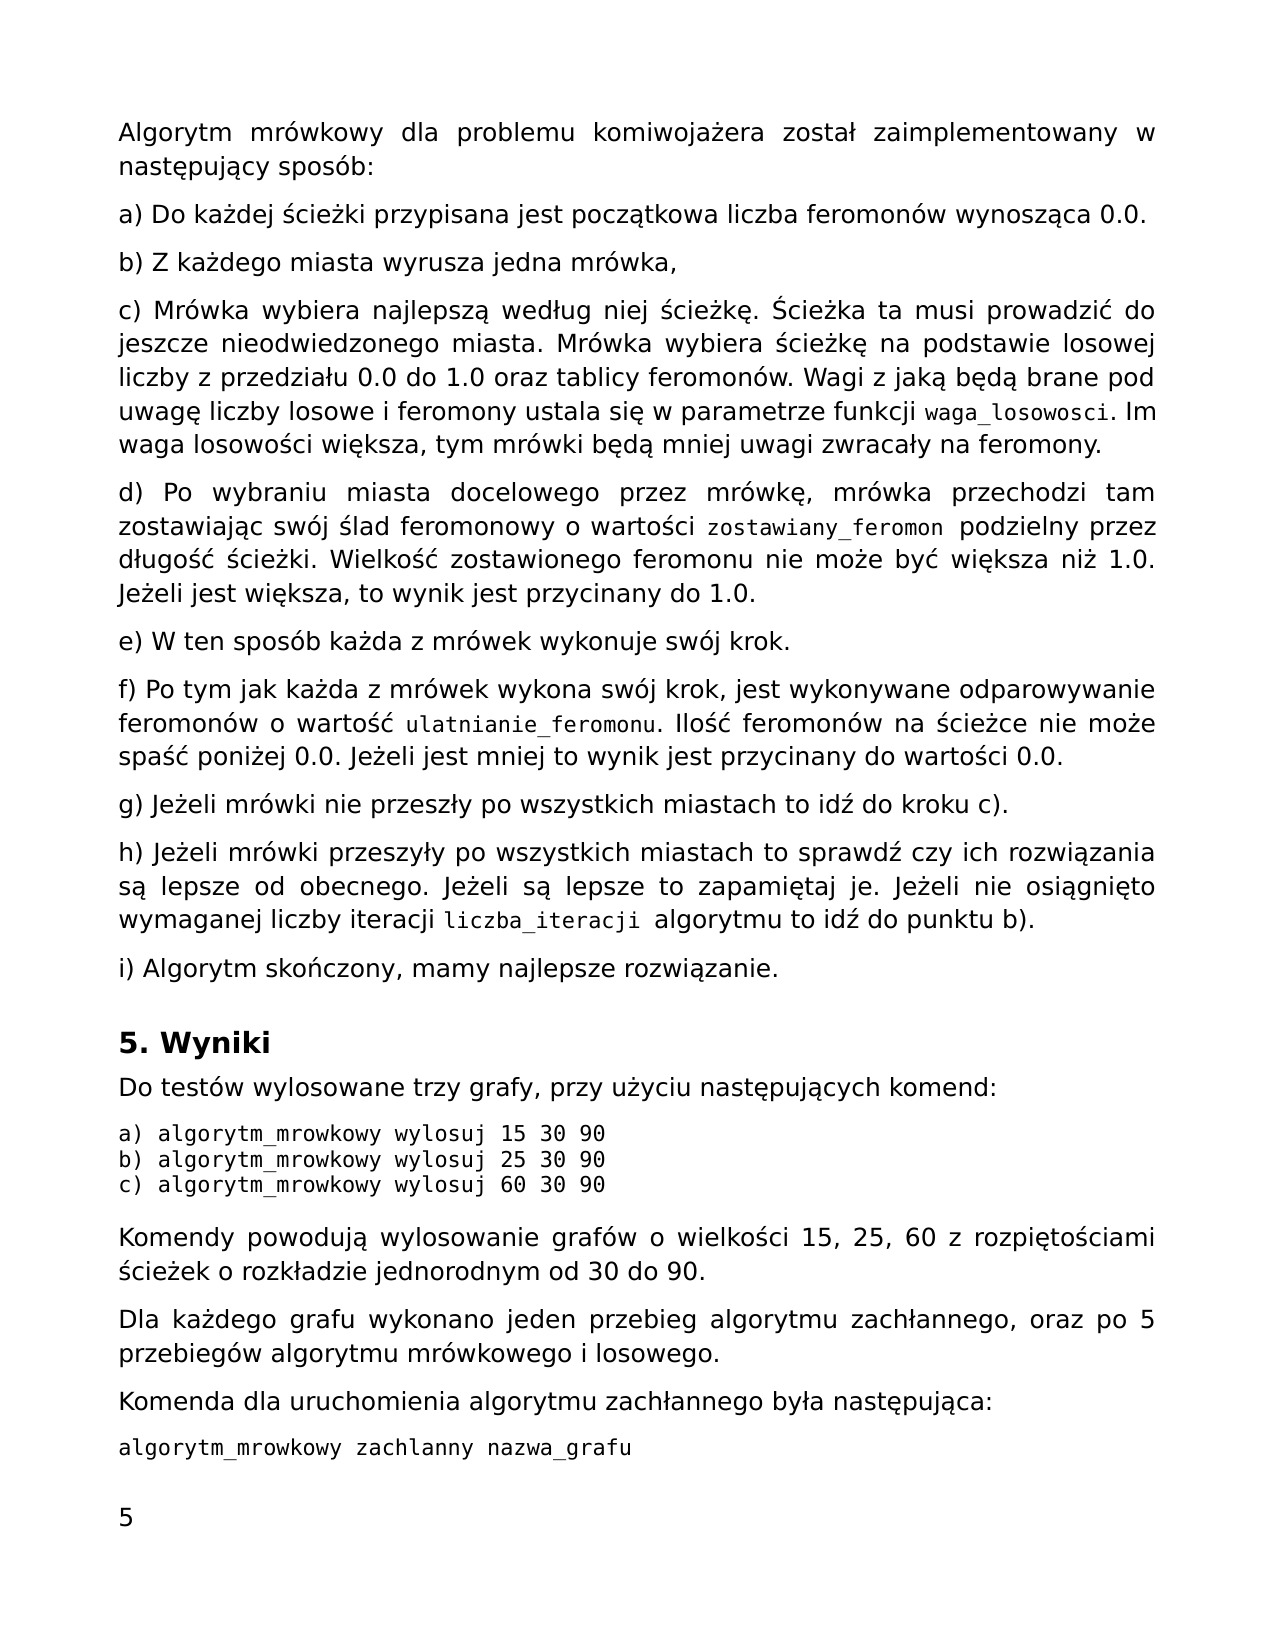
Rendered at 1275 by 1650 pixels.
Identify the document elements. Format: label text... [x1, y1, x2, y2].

text c) algorytm_mrowkowy wylosuj 60 30 90 [118, 1172, 1157, 1198]
text algorytm_mrowkowy zachlanny nazwa_grafu [118, 1435, 1157, 1461]
text i) Algorytm skończony, mamy najlepsze rozwiązanie. [118, 954, 1157, 983]
text Dla każdego grafu wykonano jeden przebieg algorytmu zachłannego, oraz po 5 przebiegów algorytmu mrówkowego i losowego. [118, 1305, 1157, 1368]
text f) Po tym jak każda z mrówek wykona swój krok, jest wykonywane odparowywanie feromonów o wartość ulatnianie_feromonu. Ilość feromonów na ścieżce nie może spaść poniżej 0.0. Jeżeli jest mniej to wynik jest przycinany do wartości 0.0. [118, 675, 1157, 771]
text Do testów wylosowane trzy grafy, przy użyciu następujących komend: [118, 1073, 1157, 1102]
text g) Jeżeli mrówki nie przeszły po wszystkich miastach to idź do kroku c). [118, 790, 1157, 819]
text b) algorytm_mrowkowy wylosuj 25 30 90 [118, 1147, 1157, 1172]
text Algorytm mrówkowy dla problemu komiwojażera został zaimplementowany w następujący sposób: [118, 118, 1157, 181]
text a) algorytm_mrowkowy wylosuj 15 30 90 [118, 1121, 1157, 1147]
text d) Po wybraniu miasta docelowego przez mrówkę, mrówka przechodzi tam zostawiając swój ślad feromonowy o wartości zostawiany_feromon podzielny przez długość ścieżki. Wielkość zostawionego feromonu nie może być większa niż 1.0. Jeżeli jest większa, to wynik jest przycinany do 1.0. [118, 478, 1157, 608]
text Komenda dla uruchomienia algorytmu zachłannego była następująca: [118, 1387, 1157, 1416]
text h) Jeżeli mrówki przeszyły po wszystkich miastach to sprawdź czy ich rozwiązania są lepsze od obecnego. Jeżeli są lepsze to zapamiętaj je. Jeżeli nie osiągnięto wymaganej liczby iteracji liczba_iteracji algorytmu to idź do punktu b). [118, 838, 1157, 935]
subtitle 5. Wyniki [118, 1027, 1157, 1061]
text a) Do każdej ścieżki przypisana jest początkowa liczba feromonów wynosząca 0.0. [118, 200, 1157, 229]
text c) Mrówka wybiera najlepszą według niej ścieżkę. Ścieżka ta musi prowadzić do jeszcze nieodwiedzonego miasta. Mrówka wybiera ścieżkę na podstawie losowej liczby z przedziału 0.0 do 1.0 oraz tablicy feromonów. Wagi z jaką będą brane pod uwagę liczby losowe i feromony ustala się w parametrze funkcji waga_losowosci. Im waga losowości większa, tym mrówki będą mniej uwagi zwracały na feromony. [118, 296, 1157, 459]
text e) W ten sposób każda z mrówek wykonuje swój krok. [118, 627, 1157, 656]
text Komendy powodują wylosowanie grafów o wielkości 15, 25, 60 z rozpiętościami ścieżek o rozkładzie jednorodnym od 30 do 90. [118, 1223, 1157, 1286]
text b) Z każdego miasta wyrusza jedna mrówka, [118, 248, 1157, 277]
